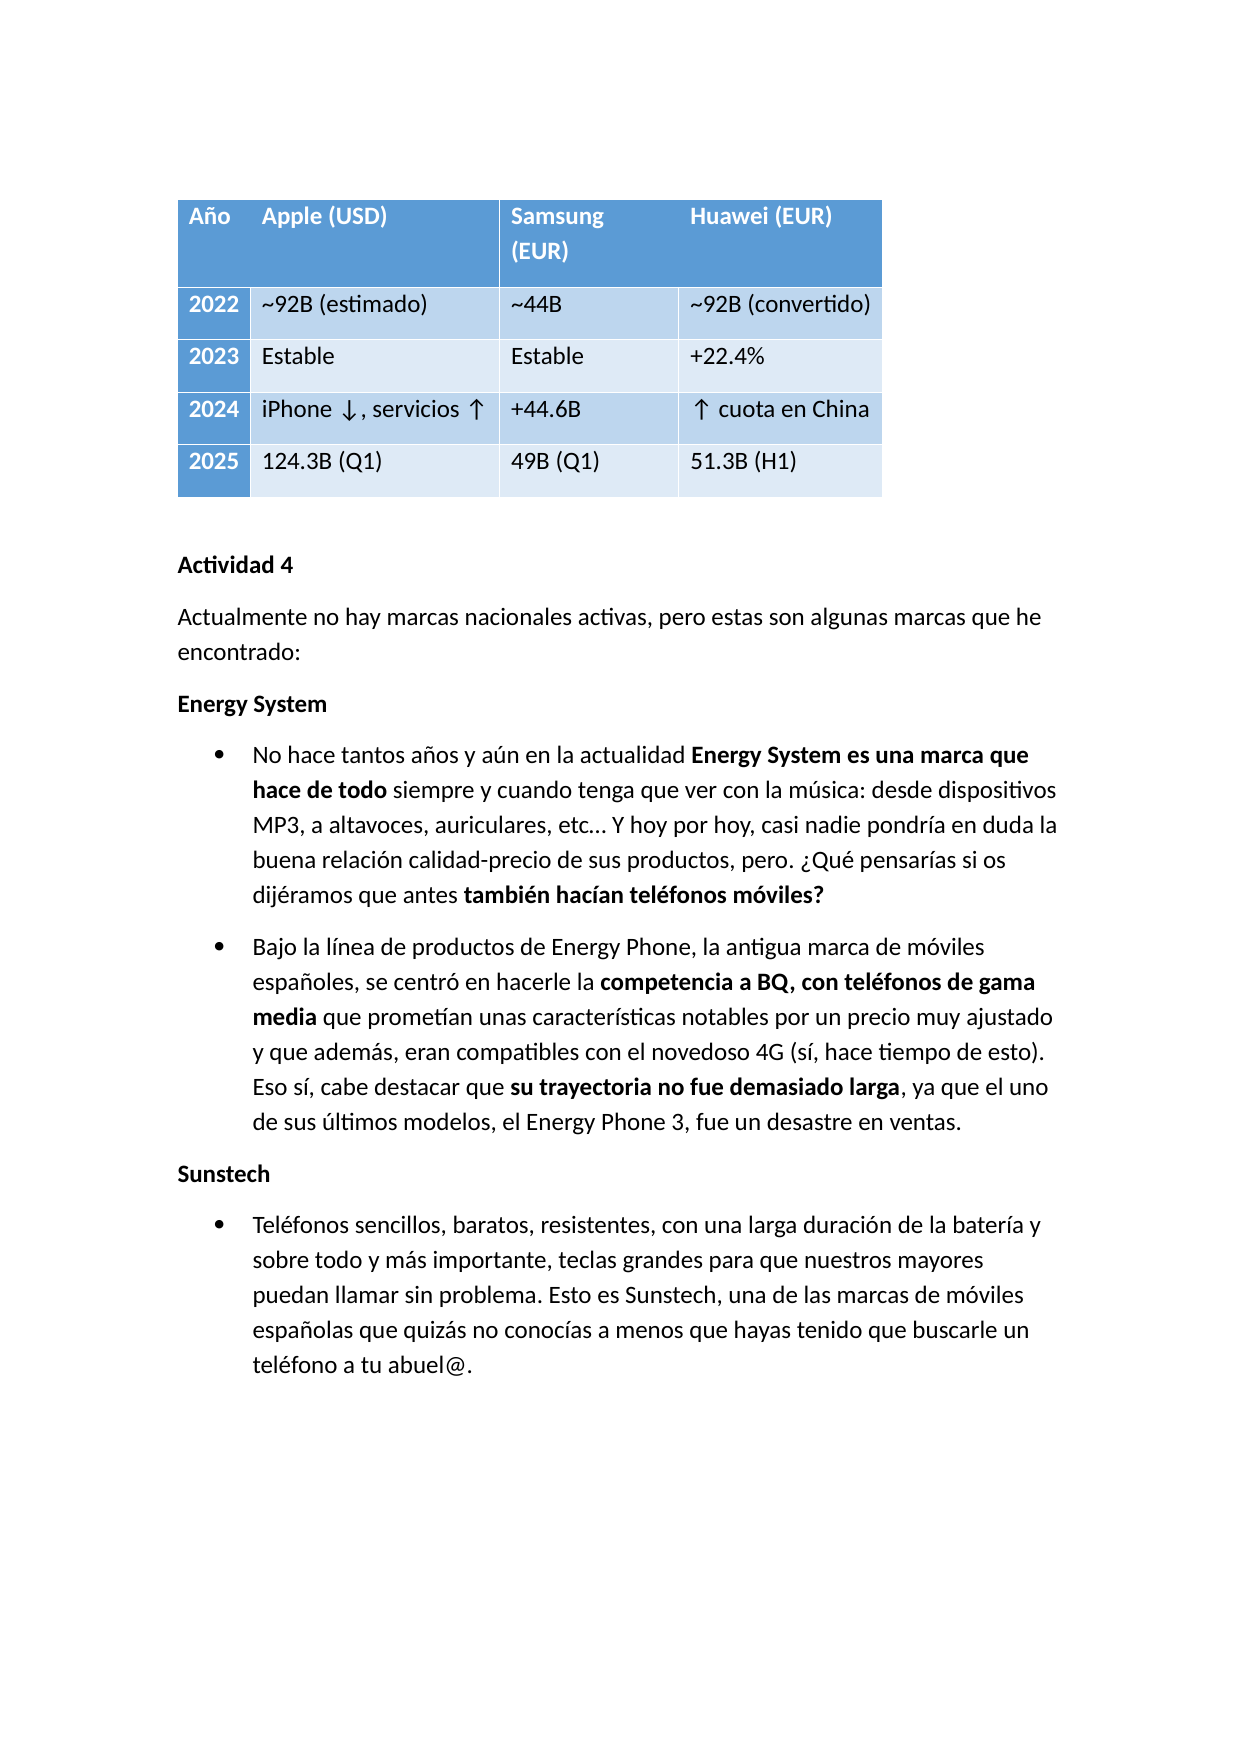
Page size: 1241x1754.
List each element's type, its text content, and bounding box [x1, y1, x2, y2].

table_header Año [178, 200, 250, 287]
text Actividad 4 [177, 549, 1063, 580]
table_cell 2023 [178, 340, 250, 392]
table_cell +22.4% [679, 340, 882, 392]
table_cell 2025 [178, 445, 250, 497]
table_cell +44.6B [500, 393, 678, 444]
table_header Apple (USD) [250, 200, 499, 287]
table_cell ↑ cuota en China [679, 393, 882, 444]
table_cell 2024 [178, 393, 250, 444]
list Teléfonos sencillos, baratos, resistentes, con una larga duración de la batería y sobre todo y más importante, teclas grandes para que nuestros mayores puedan llamar sin problema. Esto es Sunstech, una de las marcas de móviles españolas que quizás no conocías a menos que hayas tenido que buscarle un teléfono a tu abuel@. [215, 1209, 1063, 1380]
list Bajo la línea de productos de Energy Phone, la antigua marca de móviles españoles, se centró en hacerle la competencia a BQ, con teléfonos de gama media que prometían unas características notables por un precio muy ajustado y que además, eran compatibles con el novedoso 4G (sí, hace tiempo de esto). Eso sí, cabe destacar que su trayectoria no fue demasiado larga, ya que el uno de sus últimos modelos, el Energy Phone 3, fue un desastre en ventas. [215, 931, 1063, 1137]
table_cell iPhone ↓, servicios ↑ [251, 393, 499, 444]
list No hace tantos años y aún en la actualidad Energy System es una marca que hace de todo siempre y cuando tenga que ver con la música: desde dispositivos MP3, a altavoces, auriculares, etc… Y hoy por hoy, casi nadie pondría en duda la buena relación calidad-precio de sus productos, pero. ¿Qué pensarías si os dijéramos que antes también hacían teléfonos móviles? [215, 739, 1063, 910]
table_cell 49B (Q1) [500, 445, 678, 497]
table_cell ~44B [500, 288, 678, 339]
text Energy System [177, 688, 1063, 718]
table_cell Estable [251, 340, 499, 392]
text Actualmente no hay marcas nacionales activas, pero estas son algunas marcas que he encontrado: [177, 601, 1063, 667]
table_header Samsung (EUR) [500, 200, 679, 287]
table_cell ~92B (estimado) [251, 288, 499, 339]
table_cell 2022 [178, 288, 250, 339]
table_cell 51.3B (H1) [679, 445, 882, 497]
table_cell Estable [500, 340, 678, 392]
table_header Huawei (EUR) [679, 200, 882, 287]
text Sunstech [177, 1158, 1063, 1188]
table_cell 124.3B (Q1) [251, 445, 499, 497]
table_cell ~92B (convertido) [679, 288, 882, 339]
